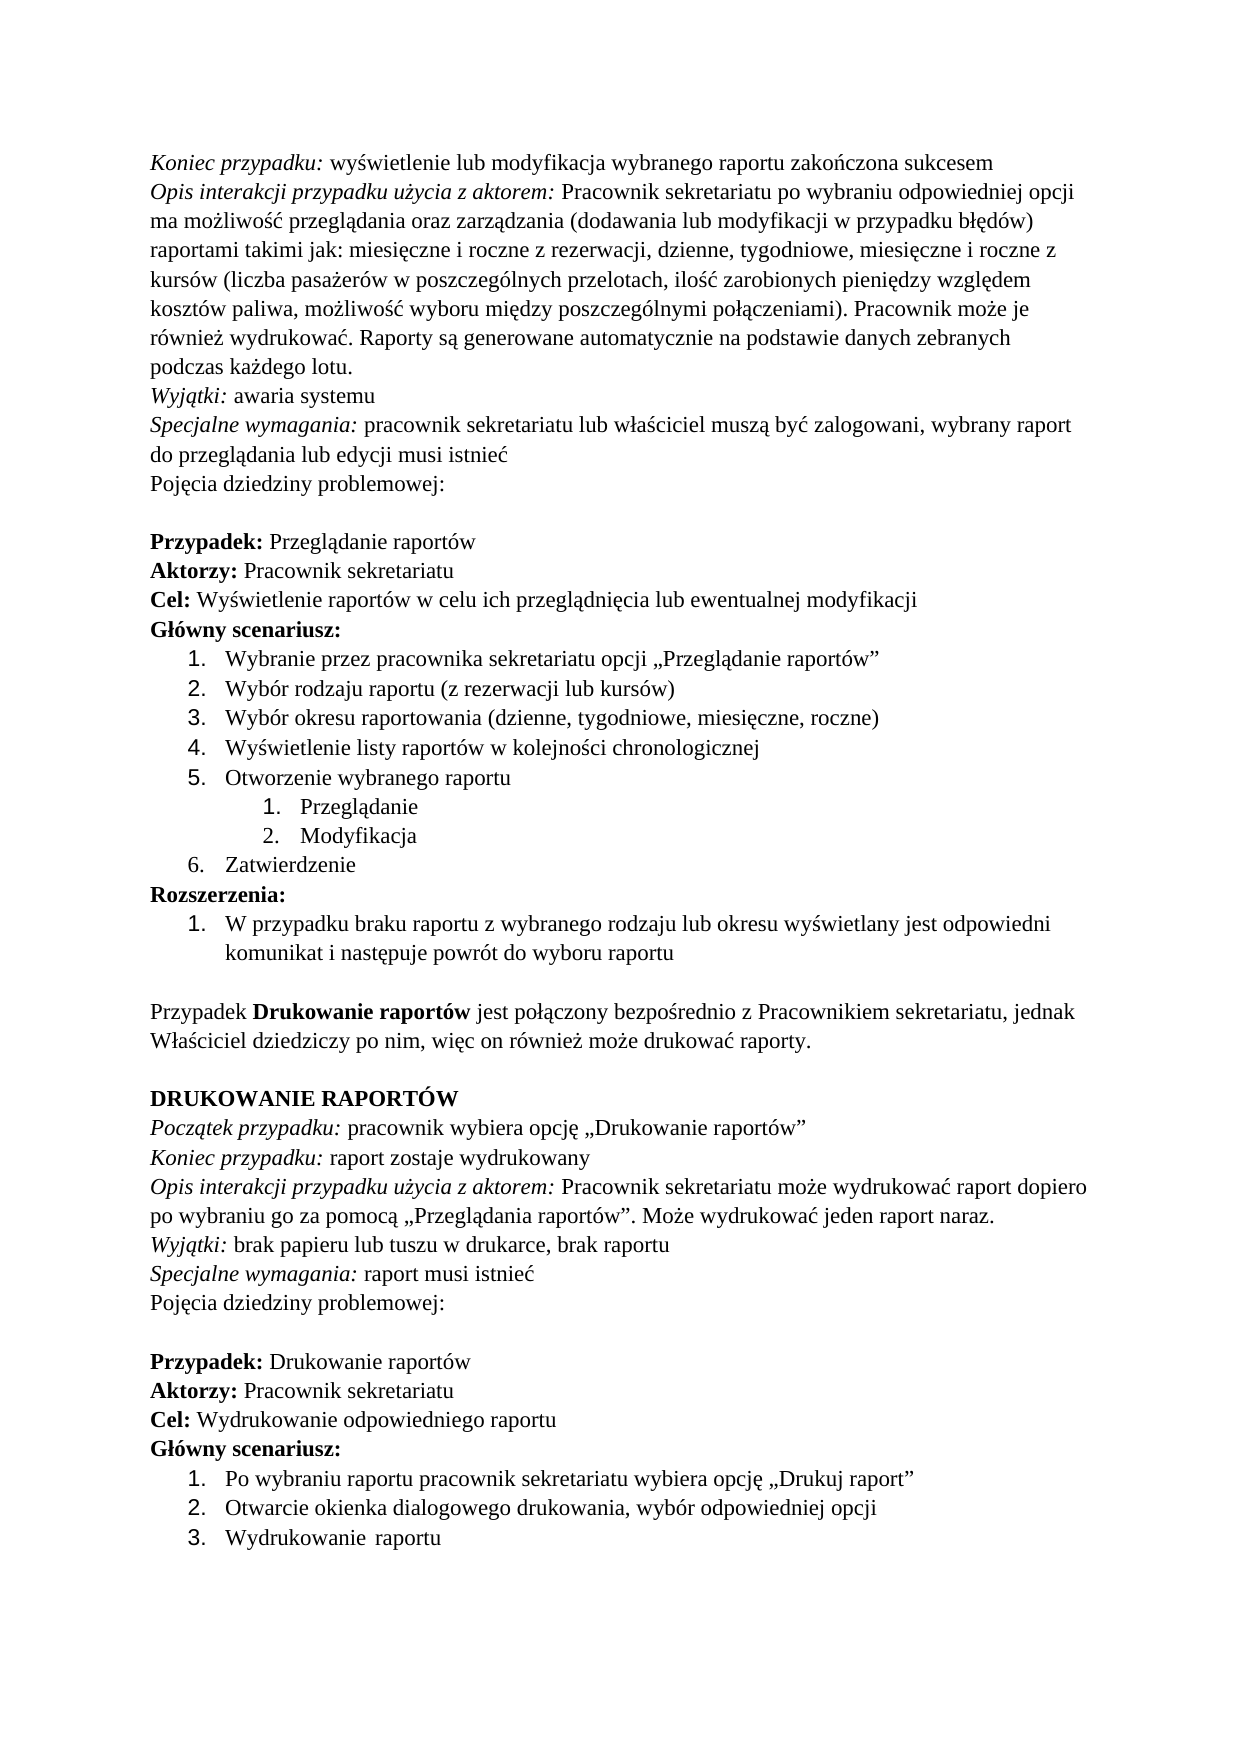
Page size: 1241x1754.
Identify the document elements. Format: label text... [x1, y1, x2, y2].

list Wybranie przez pracownika sekretariatu opcji „Przeglądanie raportów” [187, 646, 1091, 672]
list Wybór rodzaju raportu (z rezerwacji lub kursów) [187, 675, 1091, 701]
list Wydrukowanie raportu [187, 1524, 1091, 1550]
text Przypadek: Przeglądanie raportów [150, 529, 1091, 554]
list Wyświetlenie listy raportów w kolejności chronologicznej [187, 734, 1091, 760]
text Cel: Wyświetlenie raportów w celu ich przeglądnięcia lub ewentualnej modyfikacji [150, 587, 1091, 613]
text Aktorzy: Pracownik sekretariatu [150, 558, 1091, 584]
text Koniec przypadku: wyświetlenie lub modyfikacja wybranego raportu zakończona sukcesem [150, 150, 1091, 175]
list Otworzenie wybranego raportu [187, 764, 1091, 790]
text Rozszerzenia: [150, 882, 1091, 907]
text DRUKOWANIE RAPORTÓW [150, 1086, 1091, 1112]
text Przypadek Drukowanie raportów jest połączony bezpośrednio z Pracownikiem sekretariatu, jednak Właściciel dziedziczy po nim, więc on również może drukować raporty. [150, 999, 1091, 1053]
text Specjalne wymagania: pracownik sekretariatu lub właściciel muszą być zalogowani, wybrany raport do przeglądania lub edycji musi istnieć [150, 412, 1091, 467]
text Przypadek: Drukowanie raportów [150, 1349, 1091, 1374]
list Po wybraniu raportu pracownik sekretariatu wybiera opcję „Drukuj raport” [187, 1465, 1091, 1491]
text Cel: Wydrukowanie odpowiedniego raportu [150, 1407, 1091, 1432]
text Wyjątki: brak papieru lub tuszu w drukarce, brak raportu [150, 1232, 1091, 1257]
text Główny scenariusz: [150, 1436, 1091, 1462]
list Wybór okresu raportowania (dzienne, tygodniowe, miesięczne, roczne) [187, 705, 1091, 731]
list Przeglądanie [262, 794, 1091, 819]
text Specjalne wymagania: raport musi istnieć [150, 1261, 1091, 1287]
text Pojęcia dziedziny problemowej: [150, 471, 1091, 496]
text Początek przypadku: pracownik wybiera opcję „Drukowanie raportów” [150, 1115, 1091, 1141]
text Pojęcia dziedziny problemowej: [150, 1290, 1091, 1316]
list W przypadku braku raportu z wybranego rodzaju lub okresu wyświetlany jest odpowiedni komunikat i następuje powrót do wyboru raportu [187, 911, 1091, 966]
list Zatwierdzenie [187, 852, 1091, 878]
text Wyjątki: awaria systemu [150, 383, 1091, 409]
text Opis interakcji przypadku użycia z aktorem: Pracownik sekretariatu po wybraniu odpowiedniej opcji ma możliwość przeglądania oraz zarządzania (dodawania lub modyfikacji w przypadku błędów) raportami takimi jak: miesięczne i roczne z rezerwacji, dzienne, tygodniowe, miesięczne i roczne z kursów (liczba pasażerów w poszczególnych przelotach, ilość zarobionych pieniędzy względem kosztów paliwa, możliwość wyboru między poszczególnymi połączeniami). Pracownik może je również wydrukować. Raporty są generowane automatycznie na podstawie danych zebranych podczas każdego lotu. [150, 179, 1091, 379]
text Opis interakcji przypadku użycia z aktorem: Pracownik sekretariatu może wydrukować raport dopiero po wybraniu go za pomocą „Przeglądania raportów”. Może wydrukować jeden raport naraz. [150, 1174, 1091, 1228]
list Otwarcie okienka dialogowego drukowania, wybór odpowiedniej opcji [187, 1495, 1091, 1521]
text Koniec przypadku: raport zostaje wydrukowany [150, 1144, 1091, 1170]
text Główny scenariusz: [150, 617, 1091, 642]
list Modyfikacja [262, 823, 1091, 849]
text Aktorzy: Pracownik sekretariatu [150, 1378, 1091, 1403]
